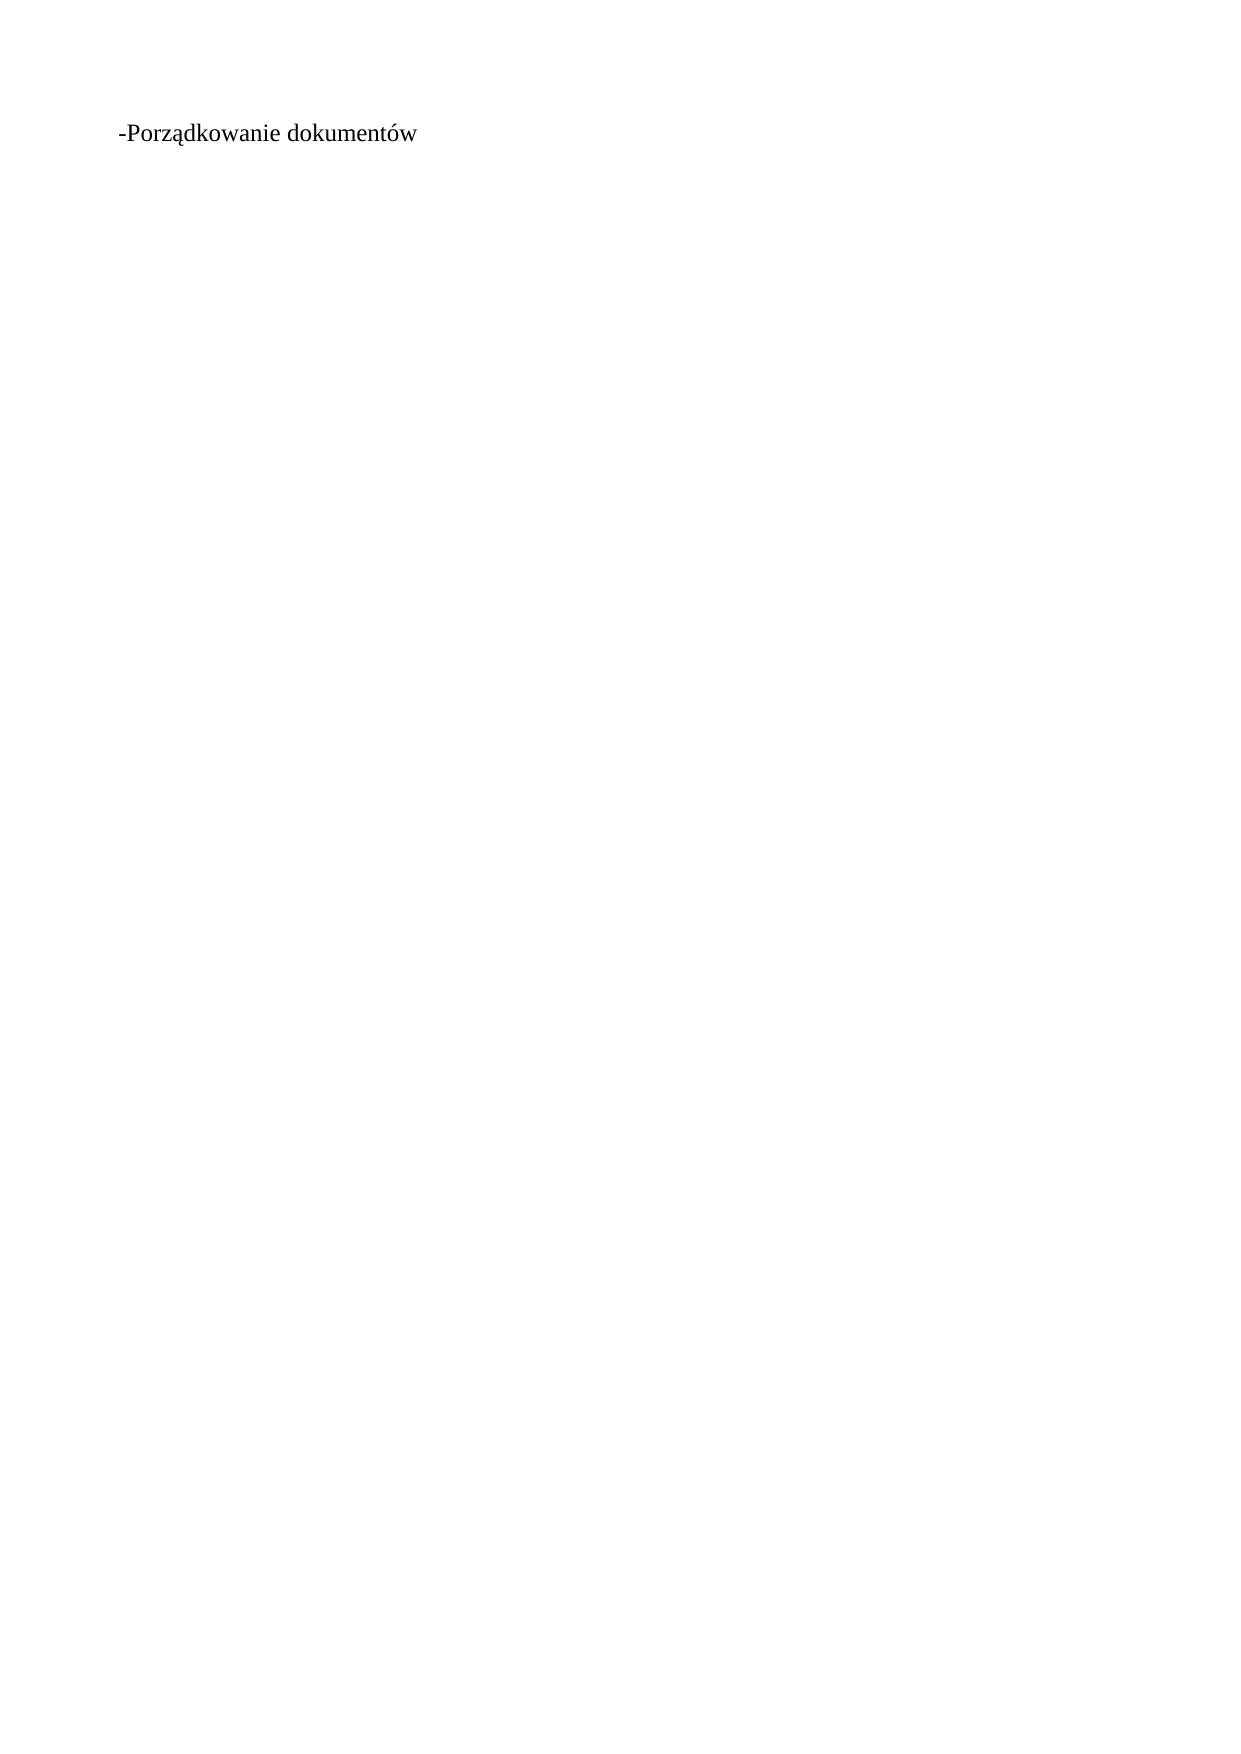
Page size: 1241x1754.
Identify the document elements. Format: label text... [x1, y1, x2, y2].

text -Porządkowanie dokumentów [118, 118, 1122, 147]
